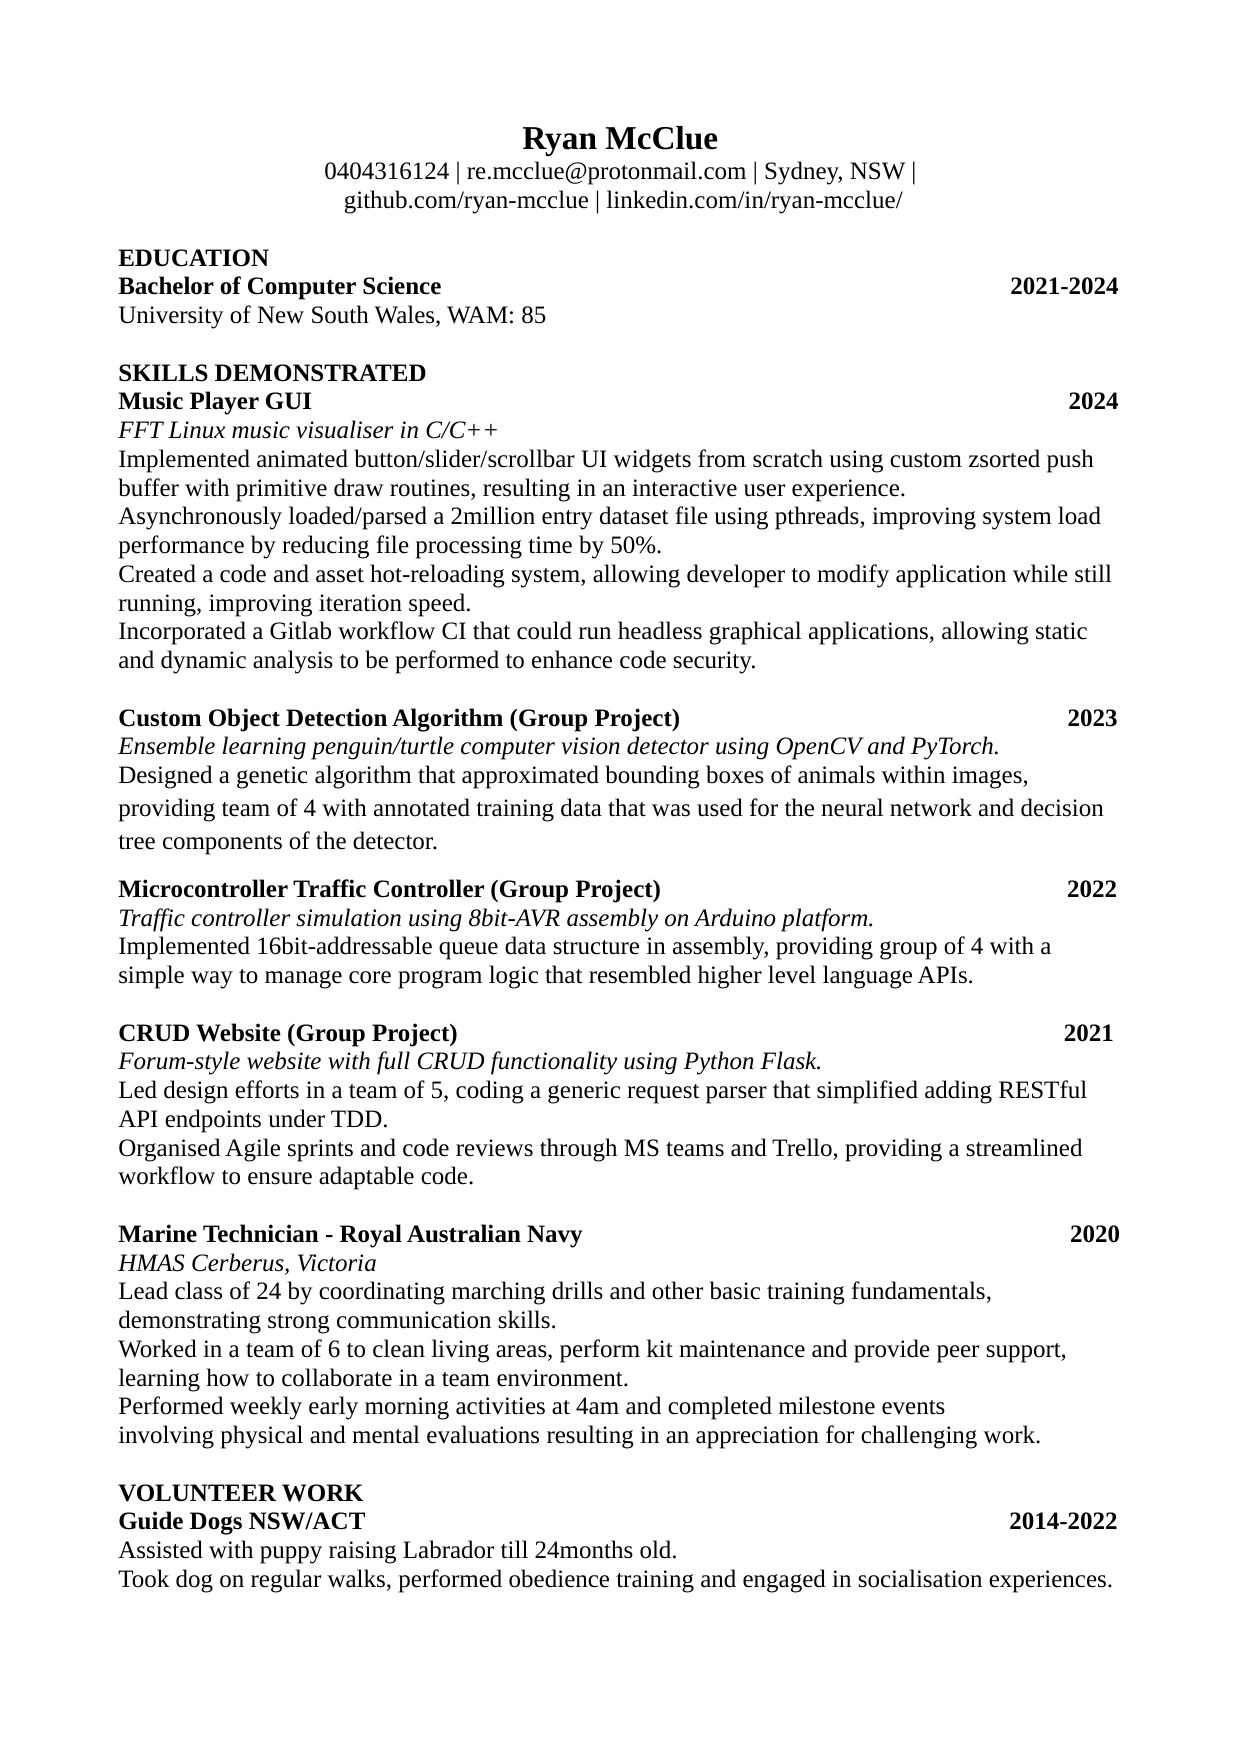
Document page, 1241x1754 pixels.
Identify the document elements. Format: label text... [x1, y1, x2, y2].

text Microcontroller Traffic Controller (Group Project) 2022 [118, 874, 1122, 903]
text Took dog on regular walks, performed obedience training and engaged in socialisation experiences. [118, 1564, 1122, 1593]
text learning how to collaborate in a team environment. [118, 1363, 1122, 1391]
text Implemented animated button/slider/scrollbar UI widgets from scratch using custom zsorted push buffer with primitive draw routines, resulting in an interactive user experience. [118, 444, 1122, 501]
text FFT Linux music visualiser in C/C++ [118, 415, 1122, 444]
text Traffic controller simulation using 8bit-AVR assembly on Arduino platform. [118, 903, 1122, 931]
text VOLUNTEER WORK [118, 1478, 1122, 1506]
text Led design efforts in a team of 5, coding a generic request parser that simplified adding RESTful API endpoints under TDD. [118, 1075, 1122, 1133]
text Performed weekly early morning activities at 4am and completed milestone events [118, 1391, 1122, 1420]
text HMAS Cerberus, Victoria [118, 1248, 1122, 1276]
text 0404316124 | re.mcclue@protonmail.com | Sydney, NSW | [118, 156, 1122, 185]
text Asynchronously loaded/parsed a 2million entry dataset file using pthreads, improving system load performance by reducing file processing time by 50%. [118, 501, 1122, 559]
text involving physical and mental evaluations resulting in an appreciation for challenging work. [118, 1420, 1122, 1449]
text Assisted with puppy raising Labrador till 24months old. [118, 1535, 1122, 1564]
text EDUCATION [118, 243, 1122, 271]
text Lead class of 24 by coordinating marching drills and other basic training fundamentals, [118, 1276, 1122, 1305]
text Organised Agile sprints and code reviews through MS teams and Trello, providing a streamlined workflow to ensure adaptable code. [118, 1133, 1122, 1190]
text Worked in a team of 6 to clean living areas, perform kit maintenance and provide peer support, [118, 1334, 1122, 1363]
text Ryan McClue [118, 118, 1122, 156]
text Marine Technician - Royal Australian Navy 2020 [118, 1219, 1122, 1248]
text CRUD Website (Group Project) 2021 [118, 1018, 1122, 1046]
text Ensemble learning penguin/turtle computer vision detector using OpenCV and PyTorch. [118, 731, 1122, 760]
text Created a code and asset hot-reloading system, allowing developer to modify application while still running, improving iteration speed. [118, 559, 1122, 616]
text demonstrating strong communication skills. [118, 1305, 1122, 1334]
text Designed a genetic algorithm that approximated bounding boxes of animals within images, providing team of 4 with annotated training data that was used for the neural network and decision tree components of the detector. [118, 760, 1122, 855]
text Implemented 16bit-addressable queue data structure in assembly, providing group of 4 with a simple way to manage core program logic that resembled higher level language APIs. [118, 931, 1122, 989]
text University of New South Wales, WAM: 85 [118, 300, 1122, 329]
text Custom Object Detection Algorithm (Group Project) 2023 [118, 703, 1122, 731]
text Bachelor of Computer Science 2021-2024 [118, 271, 1122, 300]
text Incorporated a Gitlab workflow CI that could run headless graphical applications, allowing static and dynamic analysis to be performed to enhance code security. [118, 616, 1122, 674]
text Music Player GUI 2024 [118, 386, 1122, 415]
text Forum-style website with full CRUD functionality using Python Flask. [118, 1046, 1122, 1075]
text github.com/ryan-mcclue | linkedin.com/in/ryan-mcclue/ [118, 185, 1122, 214]
text Guide Dogs NSW/ACT 2014-2022 [118, 1506, 1122, 1535]
text SKILLS DEMONSTRATED [118, 358, 1122, 386]
